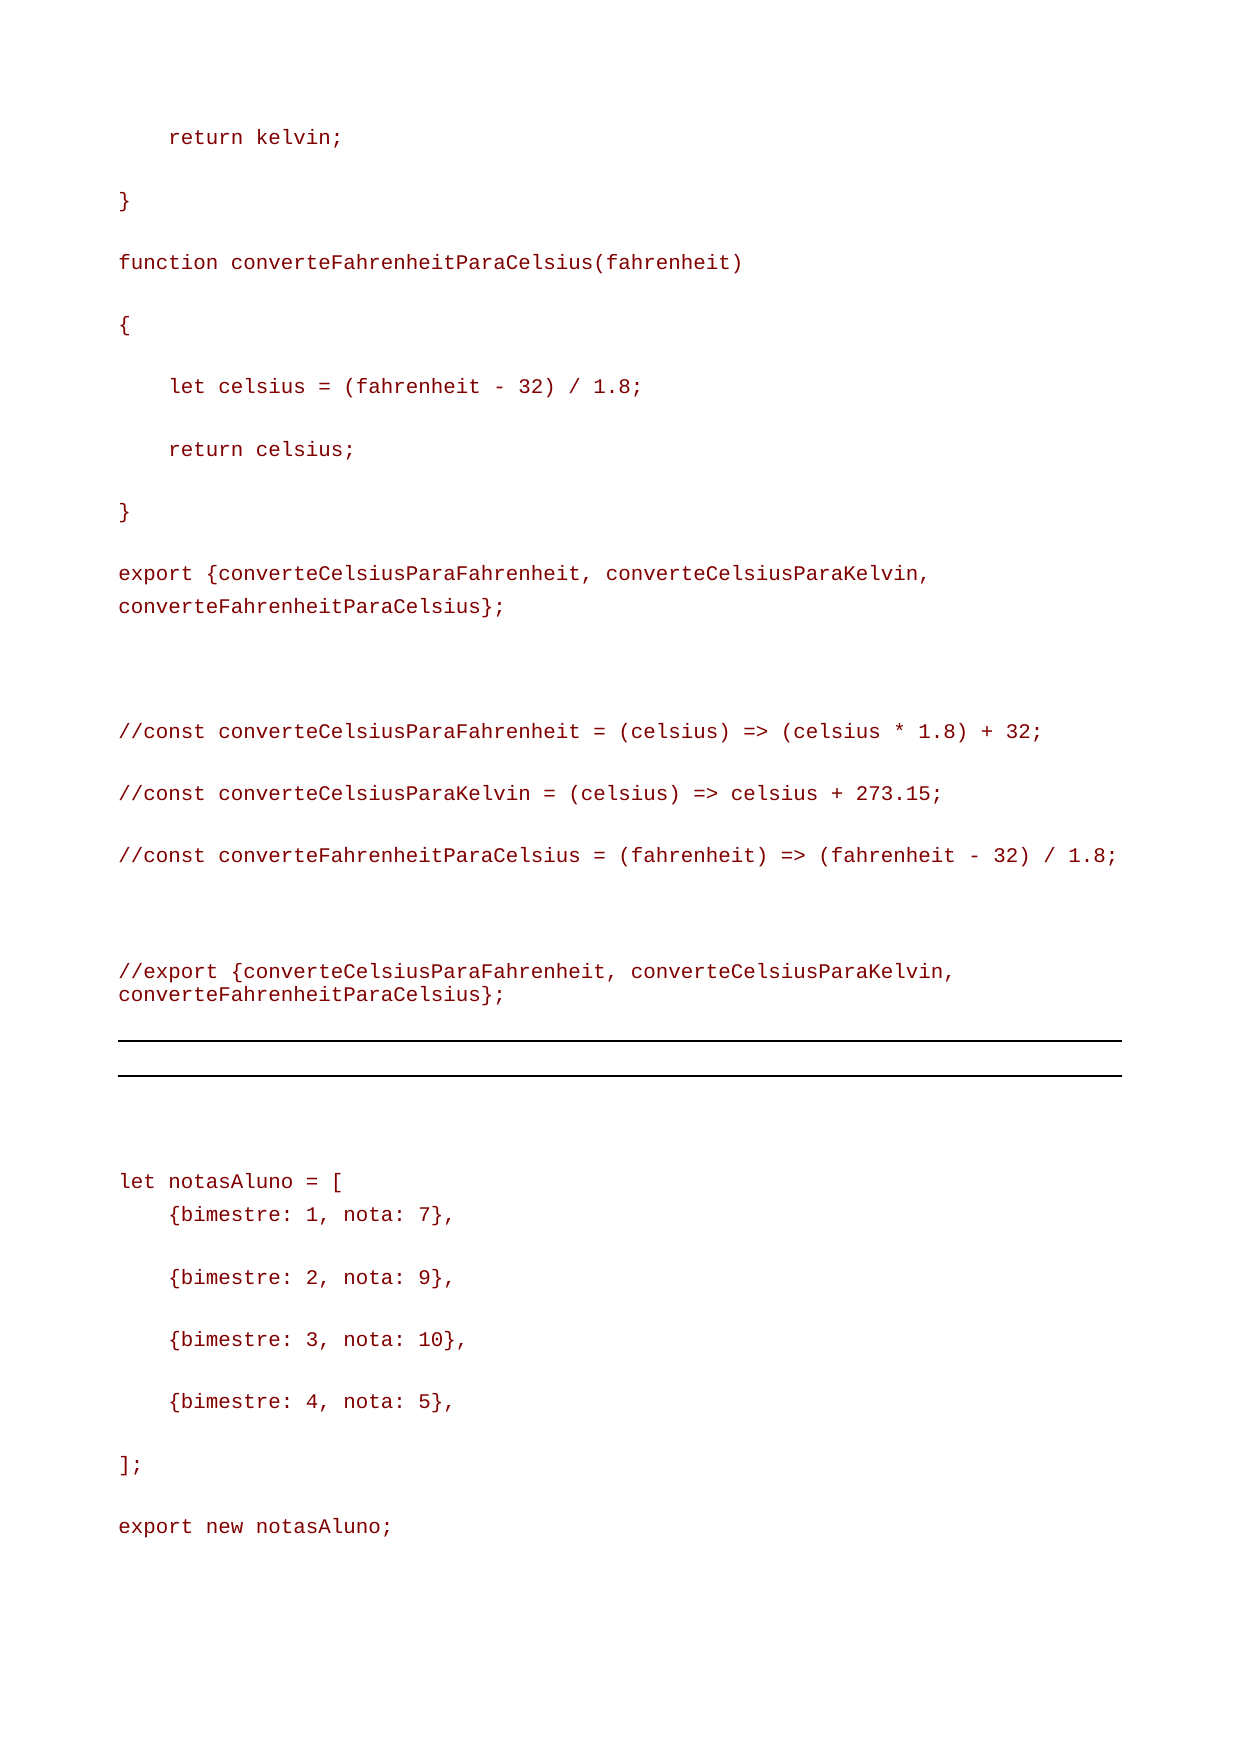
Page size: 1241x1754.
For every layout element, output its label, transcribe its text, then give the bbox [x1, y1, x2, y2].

text return celsius; [118, 429, 1122, 462]
text ]; [118, 1444, 1122, 1477]
text //const converteCelsiusParaFahrenheit = (celsius) => (celsius * 1.8) + 32; [118, 712, 1122, 744]
text let celsius = (fahrenheit - 32) / 1.8; [118, 367, 1122, 400]
text {bimestre: 4, nota: 5}, [118, 1382, 1122, 1415]
text return kelvin; [118, 118, 1122, 151]
text {bimestre: 2, nota: 9}, [118, 1257, 1122, 1290]
text //const converteFahrenheitParaCelsius = (fahrenheit) => (fahrenheit - 32) / 1.8; [118, 836, 1122, 869]
text } [118, 180, 1122, 213]
text export new notasAluno; [118, 1507, 1122, 1539]
text {bimestre: 1, nota: 7}, [118, 1195, 1122, 1228]
text //const converteCelsiusParaKelvin = (celsius) => celsius + 273.15; [118, 774, 1122, 807]
text //export {converteCelsiusParaFahrenheit, converteCelsiusParaKelvin, converteFahrenheitParaCelsius}; [118, 961, 1122, 1008]
text { [118, 305, 1122, 338]
text let notasAluno = [ [118, 1172, 1122, 1195]
text } [118, 492, 1122, 525]
text function converteFahrenheitParaCelsius(fahrenheit) [118, 243, 1122, 276]
text {bimestre: 3, nota: 10}, [118, 1320, 1122, 1353]
text export {converteCelsiusParaFahrenheit, converteCelsiusParaKelvin, converteFahrenheitParaCelsius}; [118, 554, 1122, 620]
